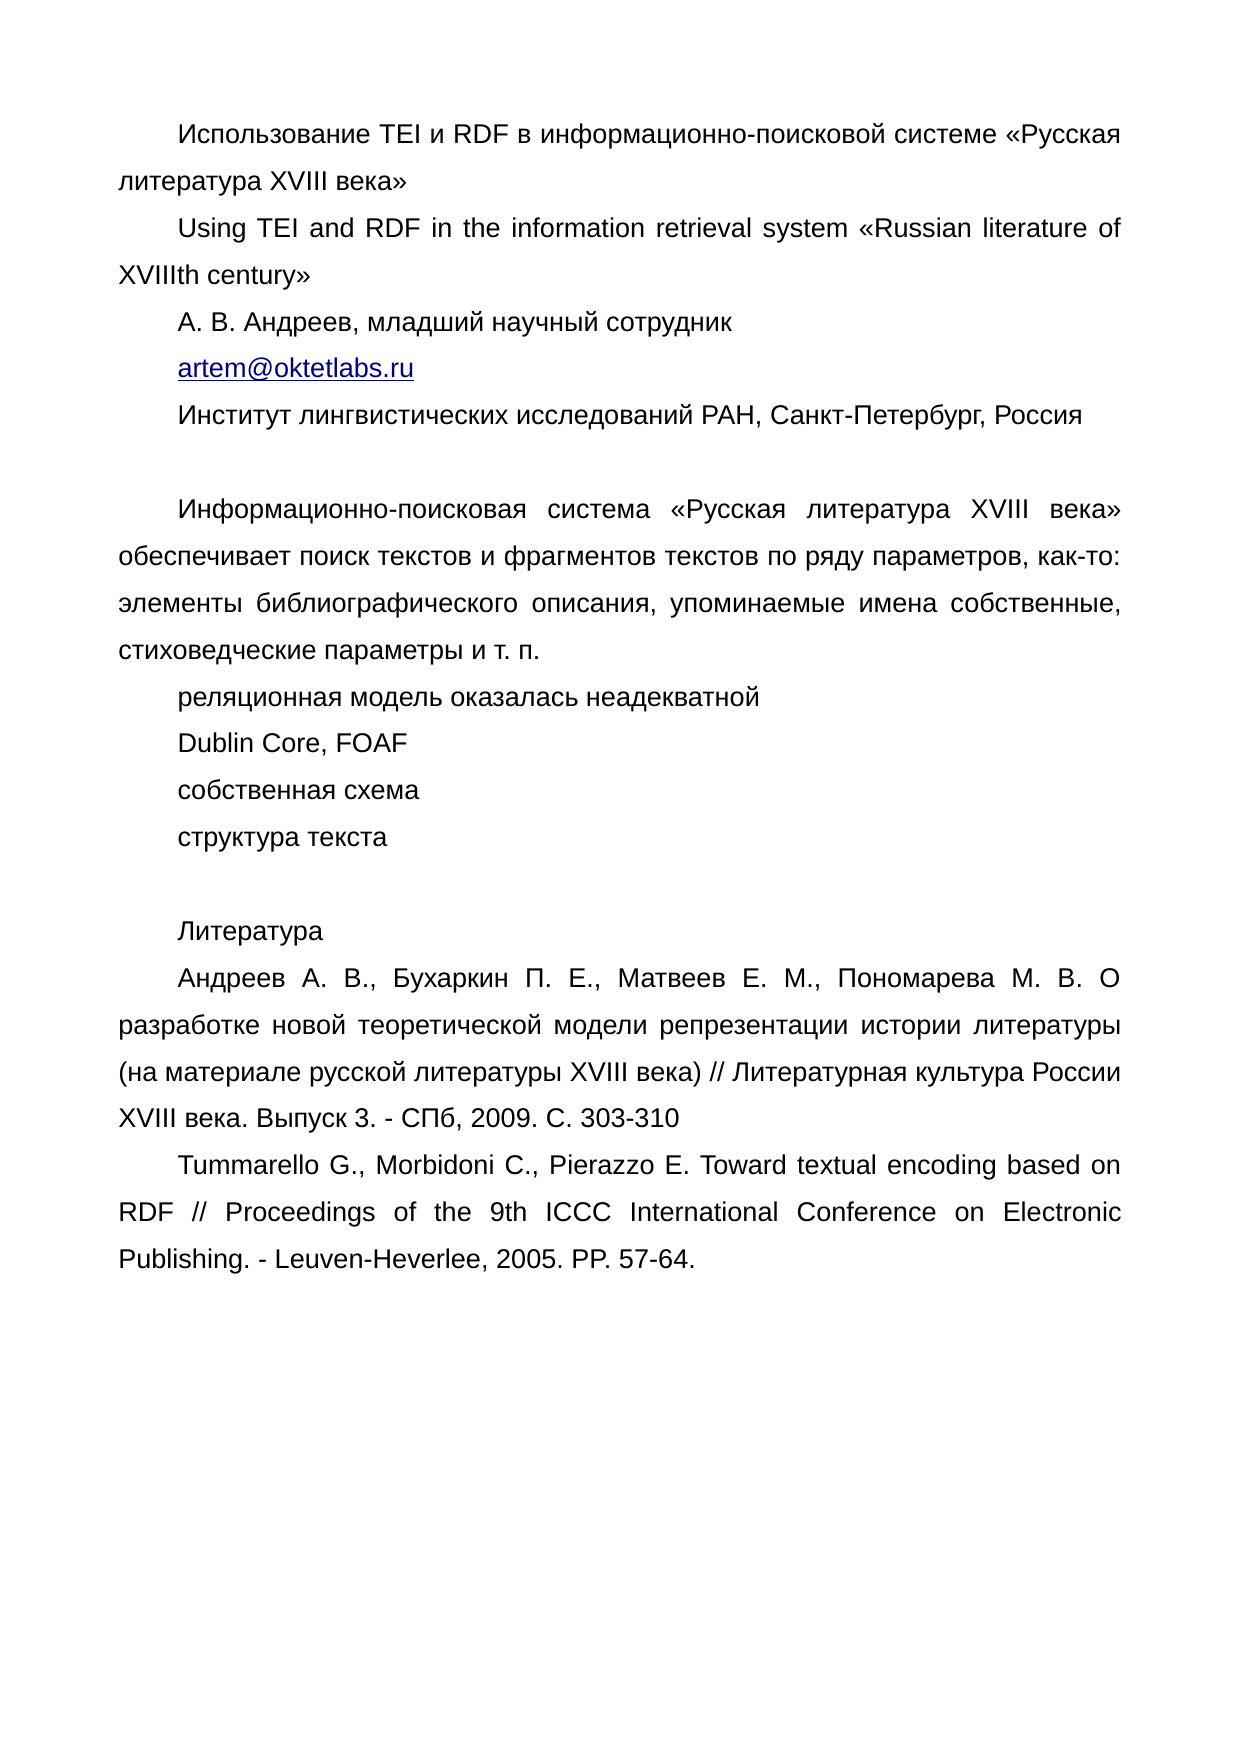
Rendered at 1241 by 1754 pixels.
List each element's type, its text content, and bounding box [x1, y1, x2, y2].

text собственная схема [118, 774, 1122, 806]
text структура текста [118, 821, 1122, 852]
text Информационно-поисковая система «Русская литература XVIII века» обеспечивает поиск текстов и фрагментов текстов по ряду параметров, как-то: элементы библиографического описания, упоминаемые имена собственные, стиховедческие параметры и т. п. [118, 493, 1122, 665]
text реляционная модель оказалась неадекватной [118, 681, 1122, 712]
text artem@oktetlabs.ru [118, 352, 1122, 384]
text Tummarello G., Morbidoni C., Pierazzo E. Toward textual encoding based on RDF // Proceedings of the 9th ICCC International Conference on Electronic Publishing. - Leuven-Heverlee, 2005. PP. 57-64. [118, 1149, 1122, 1274]
text Использование TEI и RDF в информационно-поисковой системе «Русская литература XVIII века» [118, 118, 1122, 196]
text Литература [118, 915, 1122, 946]
text Dublin Core, FOAF [118, 727, 1122, 759]
text А. В. Андреев, младший научный сотрудник [118, 306, 1122, 337]
text Using TEI and RDF in the information retrieval system «Russian literature of XVIIIth century» [118, 212, 1122, 290]
text Андреев А. В., Бухаркин П. Е., Матвеев Е. М., Пономарева М. В. О разработке новой теоретической модели репрезентации истории литературы (на материале русской литературы XVIII века) // Литературная культура России XVIII века. Выпуск 3. - СПб, 2009. С. 303-310 [118, 962, 1122, 1134]
text Институт лингвистических исследований РАН, Санкт-Петербург, Россия [118, 399, 1122, 431]
